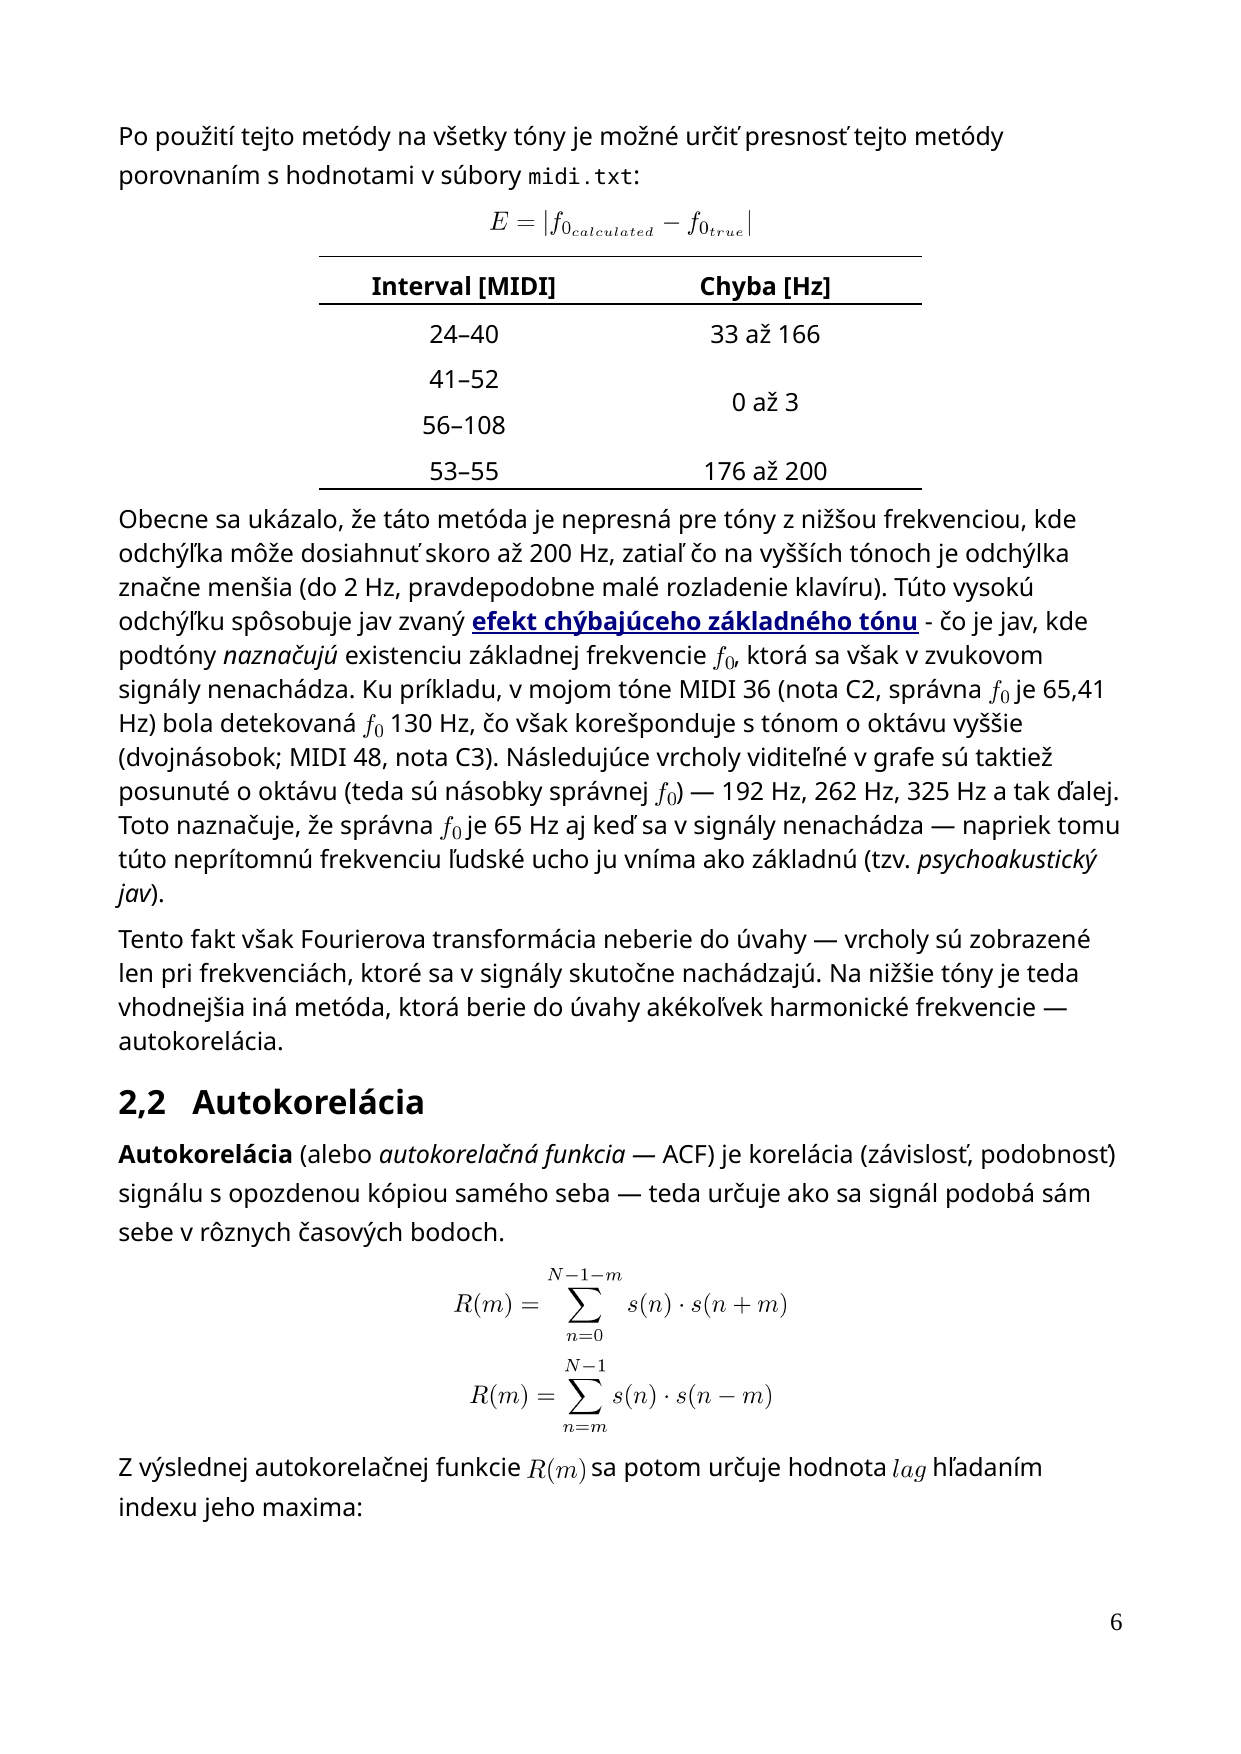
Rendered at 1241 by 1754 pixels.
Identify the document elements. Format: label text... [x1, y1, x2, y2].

picture [893, 1459, 926, 1482]
picture [490, 210, 750, 236]
text Z výslednej autokorelačnej funkcie sa potom určuje hodnota hľadaním indexu jeho maxima: [118, 1450, 1122, 1523]
table_cell 176 až 200 [609, 442, 922, 488]
picture [989, 680, 1009, 704]
table_cell 53–55 [319, 442, 609, 488]
picture [713, 646, 734, 670]
subtitle 2,2 Autokorelácia [118, 1079, 1122, 1124]
picture [440, 816, 461, 840]
text Tento fakt však Fourierova transformácia neberie do úvahy — vrcholy sú zobrazené len pri frekvenciách, ktoré sa v signály skutočne nachádzajú. Na nižšie tóny je teda vhodnejšia iná metóda, ktorá berie do úvahy akékoľvek harmonické frekvencie — autokorelácia. [118, 922, 1122, 1058]
picture [527, 1458, 585, 1484]
table_header Interval [MIDI] [319, 257, 609, 303]
picture [655, 782, 676, 806]
text Po použití tejto metódy na všetky tóny je možné určiť presnosť tejto metódy porovnaním s hodnotami v súbory midi.txt: [118, 118, 1122, 191]
text Autokorelácia (alebo autokorelačná funkcia — ACF) je korelácia (závislosť, podobnosť) signálu s opozdenou kópiou samého seba — teda určuje ako sa signál podobá sám sebe v rôznych časových bodoch. [118, 1137, 1122, 1249]
table_cell 24–40 [319, 305, 609, 350]
table_cell 0 až 3 [609, 350, 922, 442]
table_cell 33 až 166 [609, 305, 922, 350]
picture [363, 714, 383, 738]
picture [454, 1268, 786, 1341]
table_cell 41–52 56–108 [319, 350, 609, 442]
text Obecne sa ukázalo, že táto metóda je nepresná pre tóny z nižšou frekvenciou, kde odchýľka môže dosiahnuť skoro až 200 Hz, zatiaľ čo na vyšších tónoch je odchýlka značne menšia (do 2 Hz, pravdepodobne malé rozladenie klavíru). Túto vysokú odchýľku spôsobuje jav zvaný efekt chýbajúceho základného tónu - čo je jav, kde podtóny naznačujú existenciu základnej frekvencie , ktorá sa však v zvukovom signály nenachádza. Ku príkladu, v mojom tóne MIDI 36 (nota C2, správna je 65,41 Hz) bola detekovaná 130 Hz, čo však korešponduje s tónom o oktávu vyššie (dvojnásobok; MIDI 48, nota C3). Následujúce vrcholy viditeľné v grafe sú taktiež posunuté o oktávu (teda sú násobky správnej ) — 192 Hz, 262 Hz, 325 Hz a tak ďalej. Toto naznačuje, že správna je 65 Hz aj keď sa v signály nenachádza — napriek tomu túto neprítomnú frekvenciu ľudské ucho ju vníma ako základnú (tzv. psychoakustický jav). [118, 501, 1122, 910]
picture [470, 1359, 771, 1432]
table_header Chyba [Hz] [609, 257, 922, 303]
